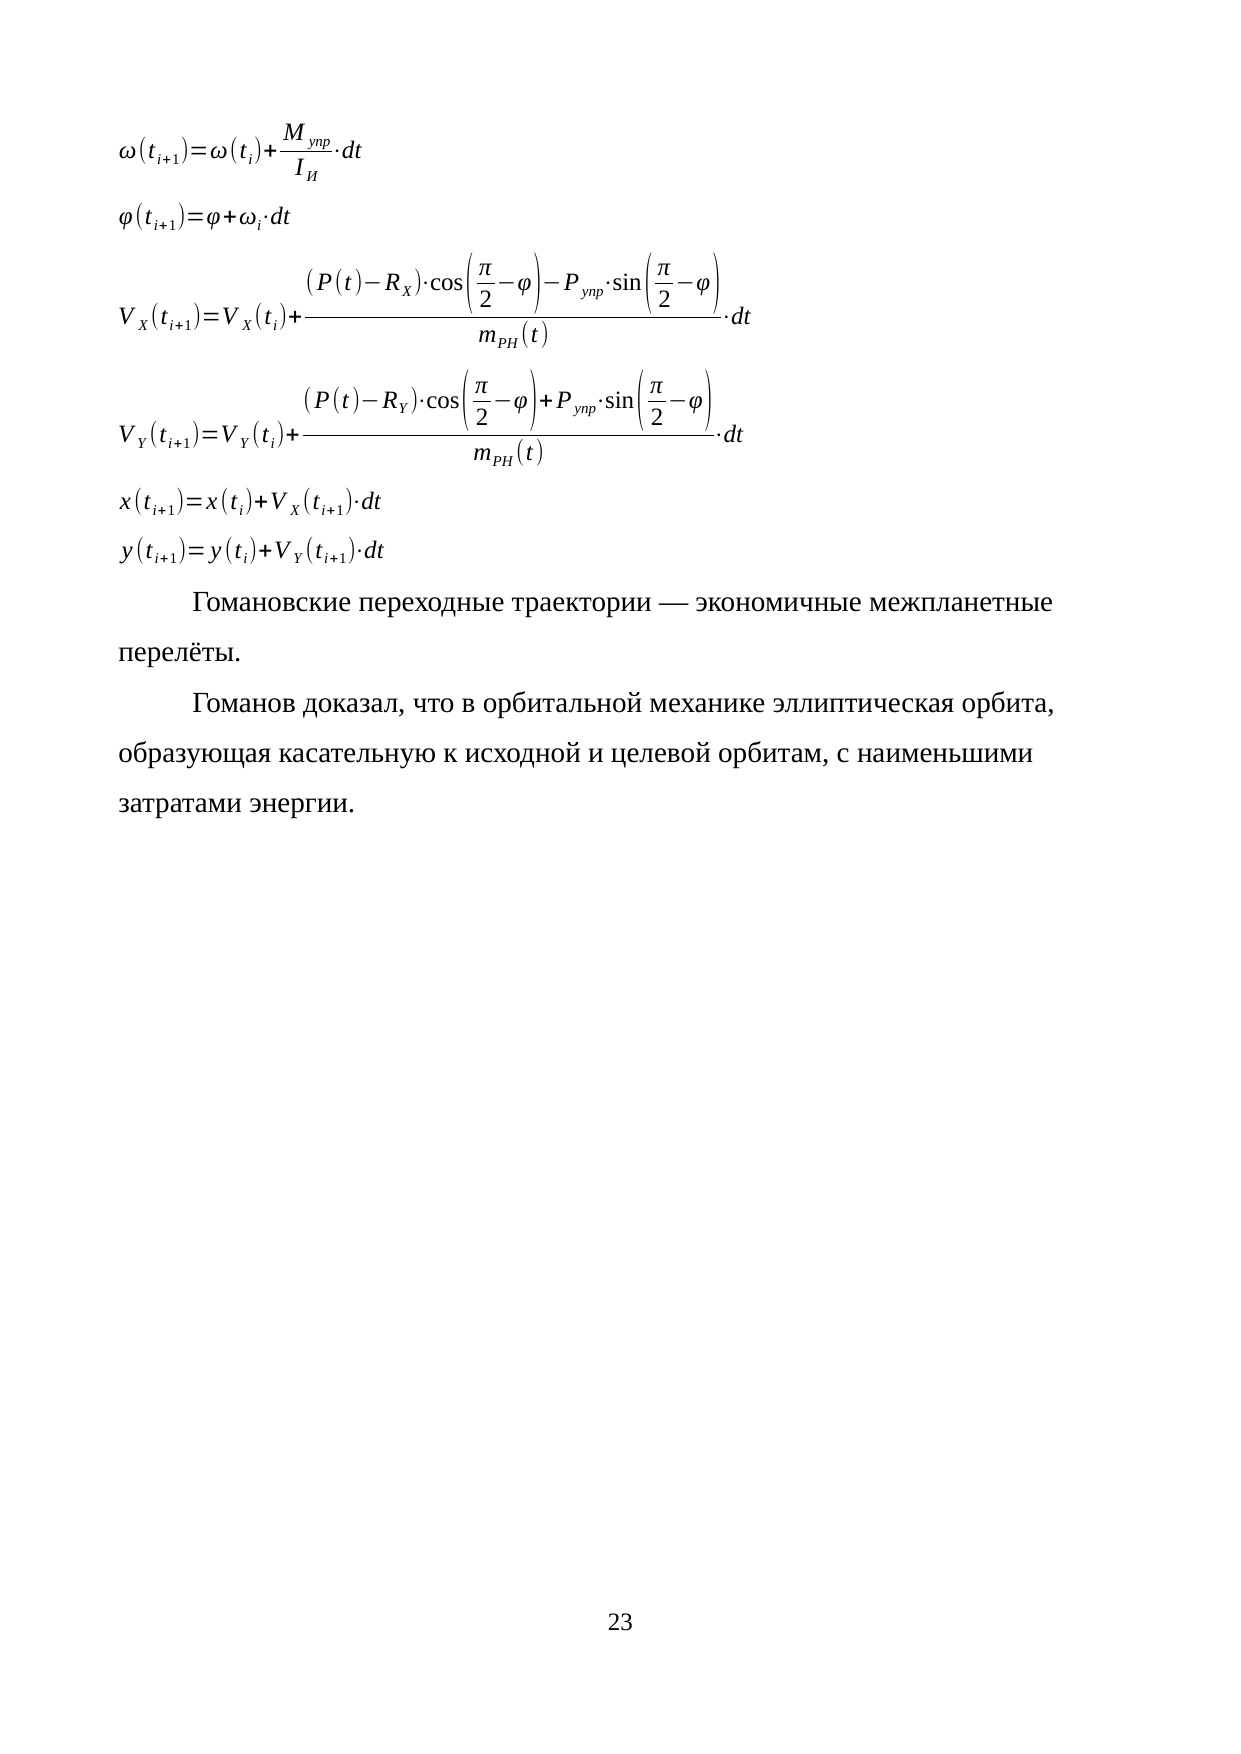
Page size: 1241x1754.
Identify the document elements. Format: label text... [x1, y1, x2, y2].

text Гомановские переходные траектории — экономичные межпланетные перелёты. [118, 584, 1122, 668]
text Гоманов доказал, что в орбитальной механике эллиптическая орбита, образующая касательную к исходной и целевой орбитам, с наименьшими затратами энергии. [118, 685, 1122, 819]
